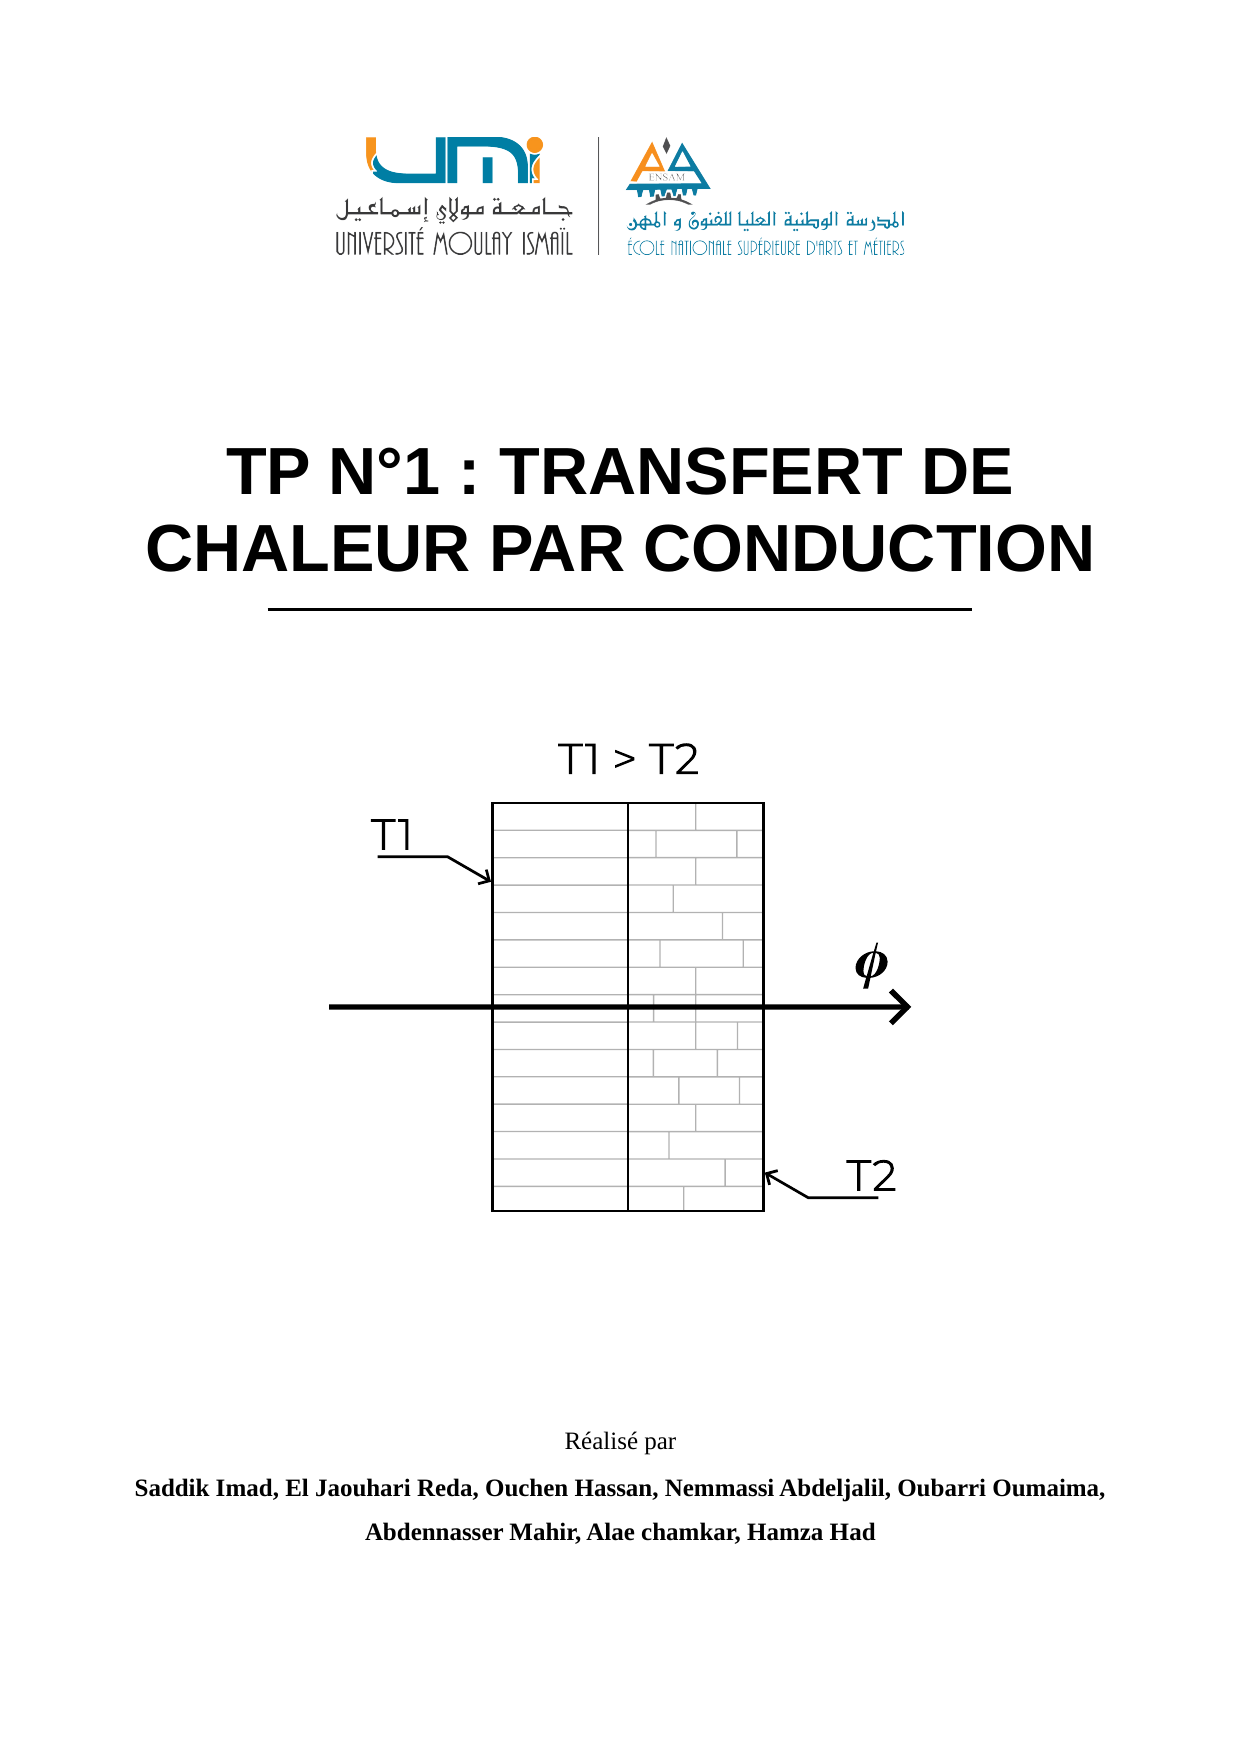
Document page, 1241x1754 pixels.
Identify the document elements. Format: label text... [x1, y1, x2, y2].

text Réalisé par [118, 1426, 1122, 1455]
picture [336, 137, 905, 255]
text Saddik Imad, El Jaouhari Reda, Ouchen Hassan, Nemmassi Abdeljalil, Oubarri Oumaima, Abdennasser Mahir, Alae chamkar, Hamza Had [118, 1473, 1122, 1545]
title TP N°1 : TRANSFERT DE CHALEUR PAR CONDUCTION [118, 432, 1122, 586]
